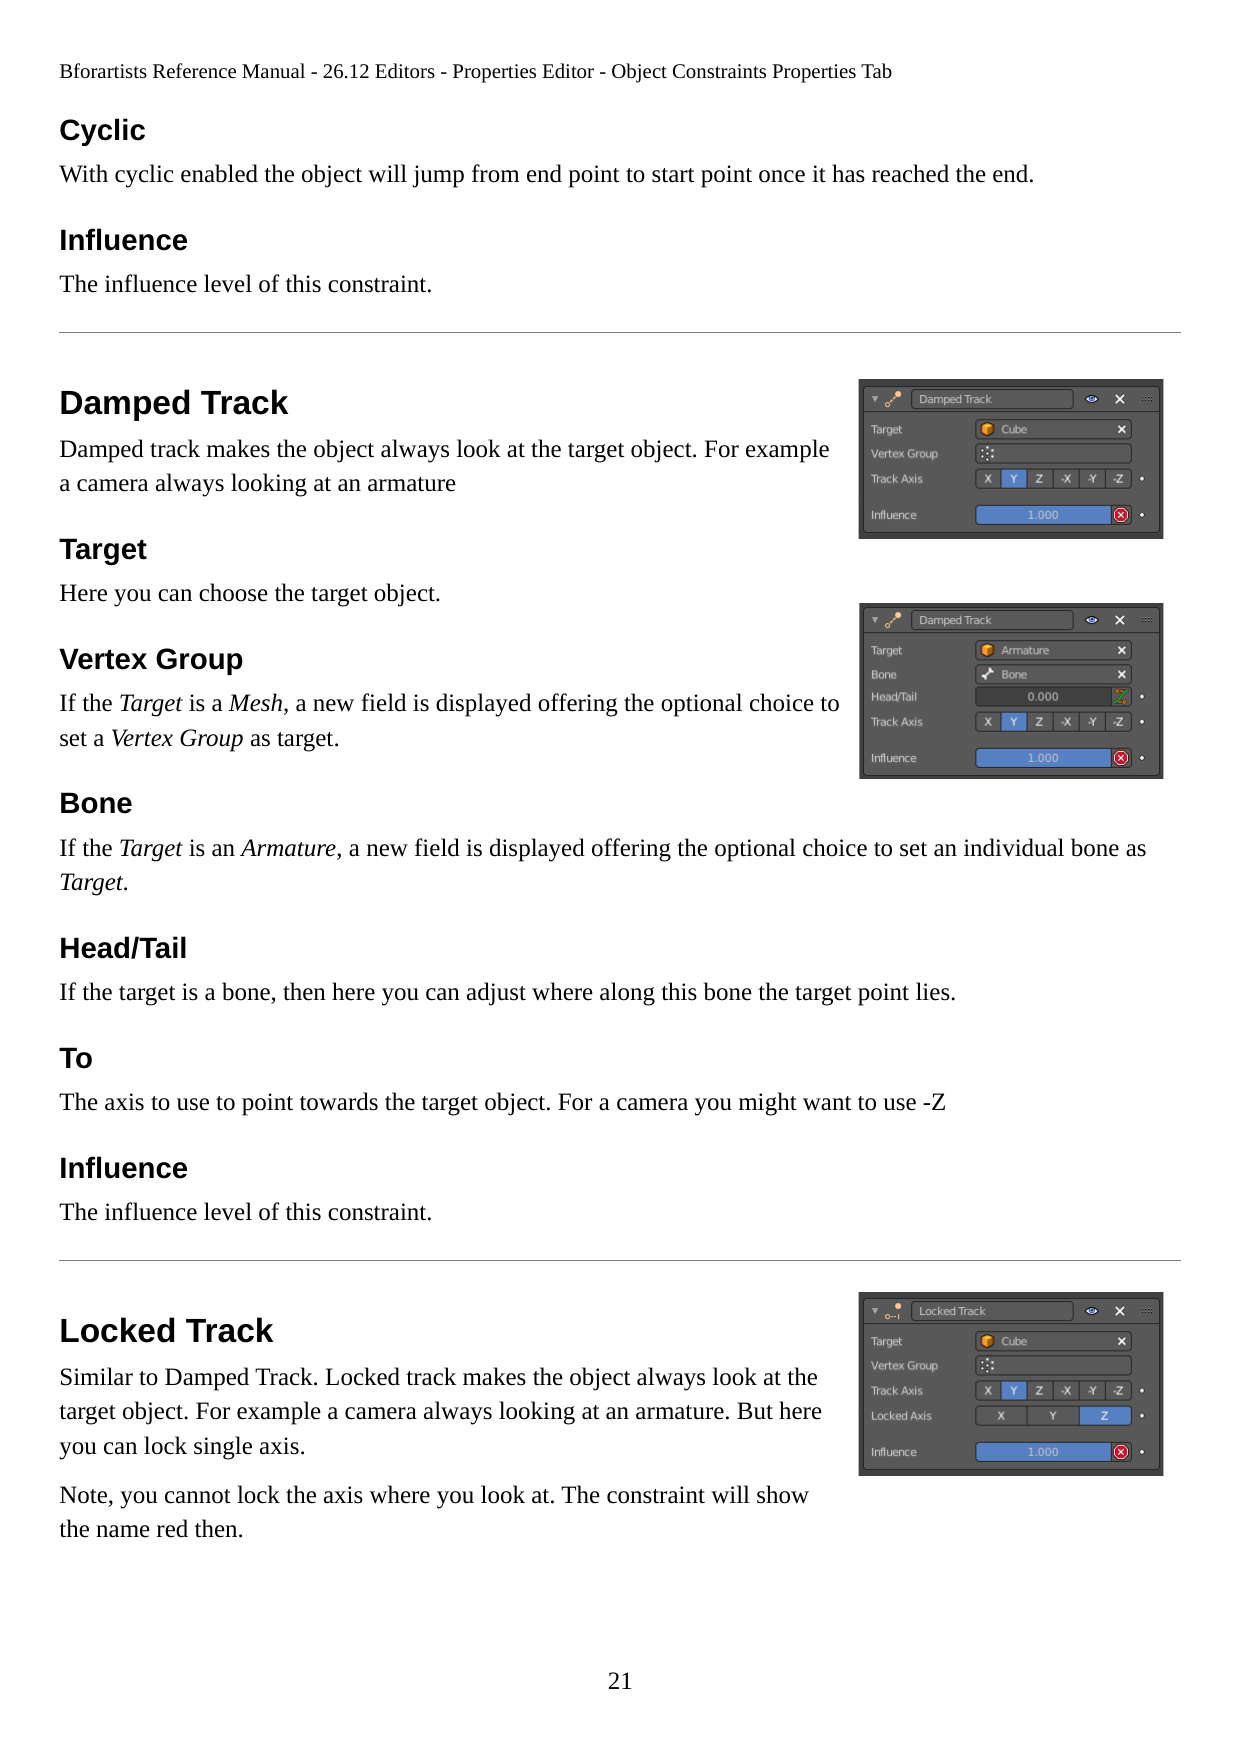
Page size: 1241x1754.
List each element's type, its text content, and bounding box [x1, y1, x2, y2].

subtitle [1164, 1311, 1181, 1349]
subtitle Vertex Group [59, 642, 859, 676]
subtitle Influence [59, 222, 1181, 256]
subtitle [1164, 642, 1181, 676]
subtitle Influence [59, 1151, 1181, 1184]
subtitle Bone [59, 786, 1181, 820]
subtitle Head/Tail [59, 931, 1181, 964]
text With cyclic enabled the object will jump from end point to start point once it has reached the end. [59, 159, 1181, 188]
text Damped track makes the object always look at the target object. For example a camera always looking at an armature [59, 434, 858, 497]
text If the Target is an Armature, a new field is displayed offering the optional choice to set an individual bone as Target. [59, 833, 1181, 896]
text If the target is a bone, then here you can adjust where along this bone the target point lies. [59, 977, 1181, 1006]
picture [858, 379, 1164, 539]
subtitle Target [59, 532, 1181, 566]
text The influence level of this constraint. [59, 269, 1181, 297]
subtitle Damped Track [59, 383, 858, 421]
text Similar to Damped Track. Locked track makes the object always look at the target object. For example a camera always looking at an armature. But here you can lock single axis. [59, 1362, 858, 1460]
picture [858, 1292, 1164, 1476]
subtitle Locked Track [59, 1311, 858, 1349]
subtitle To [59, 1041, 1181, 1074]
text Note, you cannot lock the axis where you look at. The constraint will show the name red then. [59, 1480, 1181, 1543]
text If the Target is a Mesh, a new field is displayed offering the optional choice to set a Vertex Group as target. [59, 688, 859, 751]
picture [859, 603, 1164, 779]
subtitle [1164, 383, 1181, 421]
text Here you can choose the target object. [59, 578, 1181, 607]
text The influence level of this constraint. [59, 1197, 1181, 1226]
subtitle Cyclic [59, 113, 1181, 146]
text The axis to use to point towards the target object. For a camera you might want to use -Z [59, 1087, 1181, 1116]
